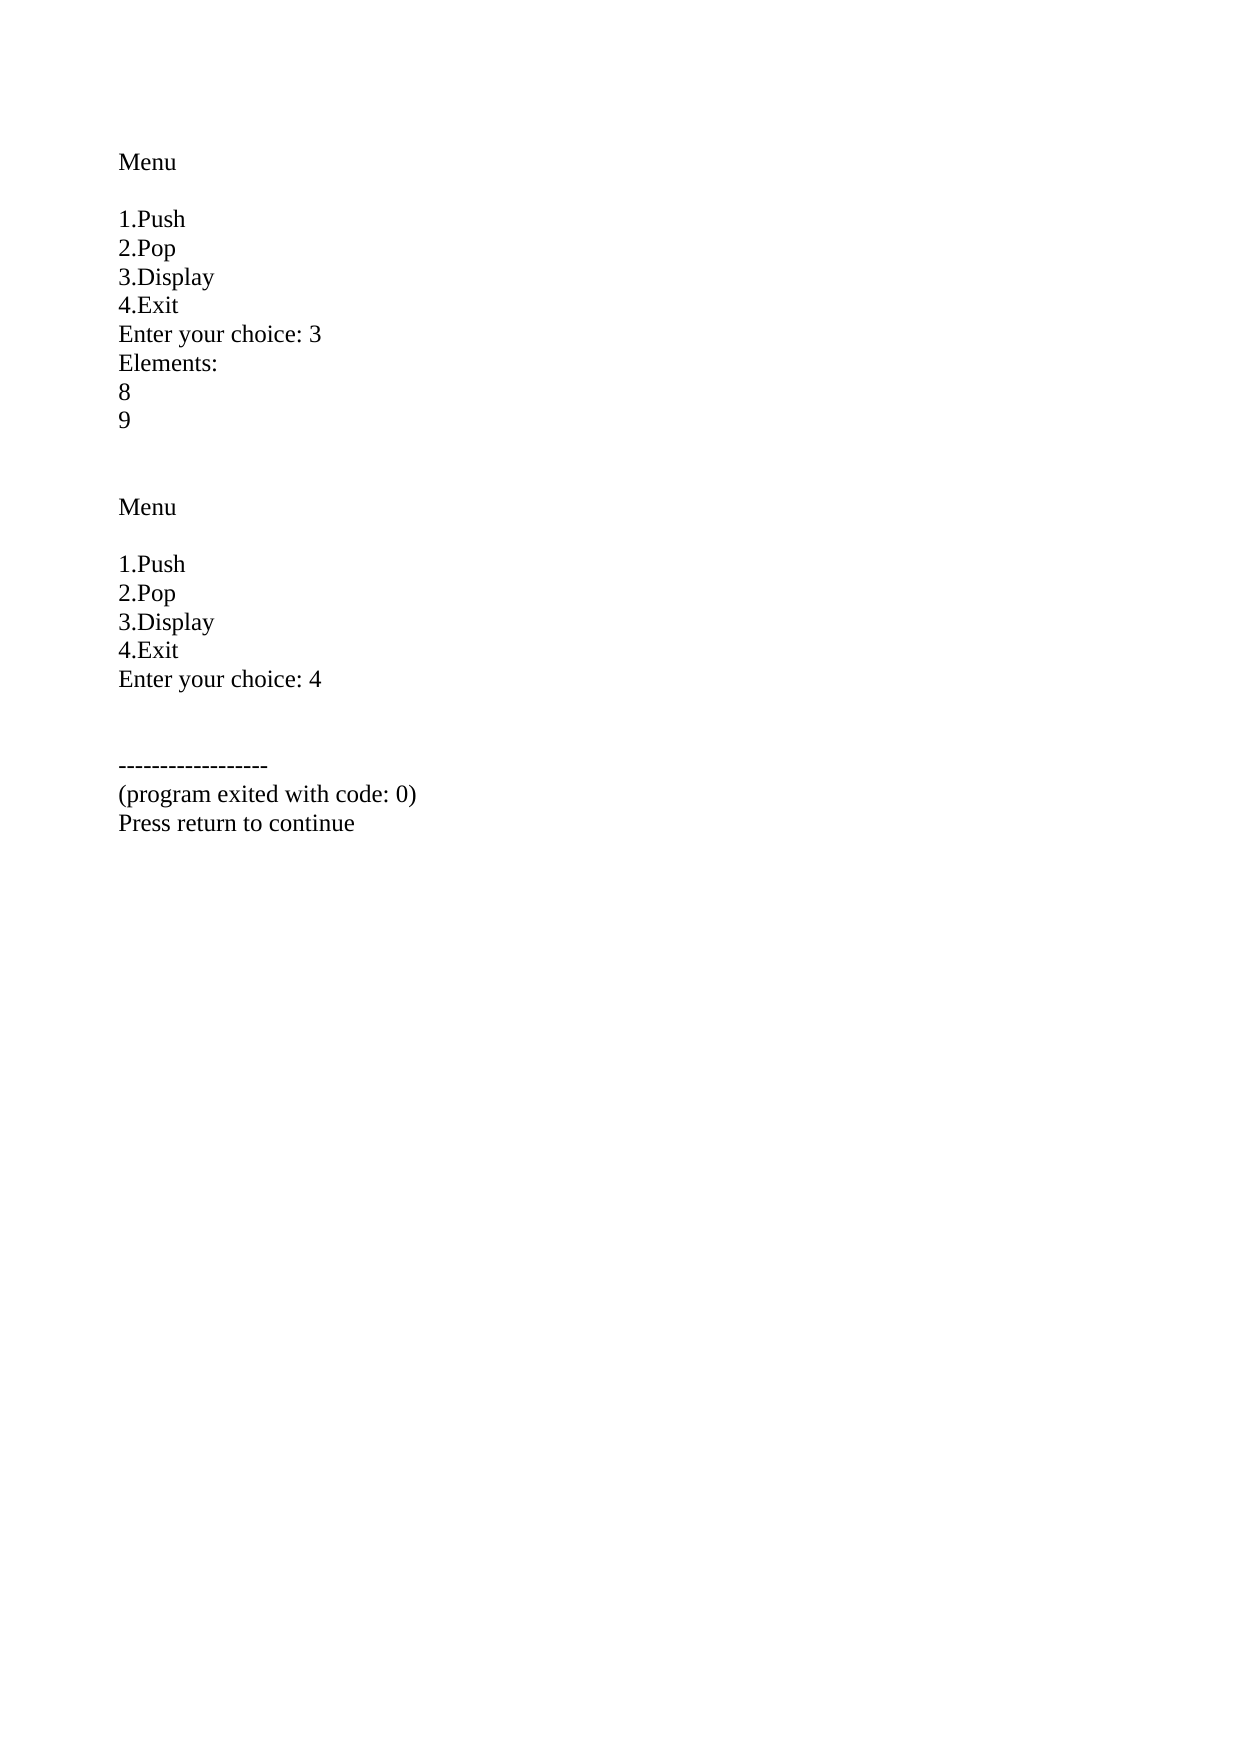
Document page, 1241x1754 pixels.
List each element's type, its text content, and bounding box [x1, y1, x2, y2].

text Press return to continue [118, 808, 1122, 837]
text 3.Display [118, 607, 1122, 636]
text 2.Pop [118, 233, 1122, 262]
text ------------------ [118, 751, 1122, 779]
text 1.Push [118, 204, 1122, 233]
text Enter your choice: 4 [118, 664, 1122, 693]
text Menu [118, 147, 1122, 176]
text 3.Display [118, 262, 1122, 291]
text 1.Push [118, 549, 1122, 578]
text 2.Pop [118, 578, 1122, 607]
text Elements: [118, 348, 1122, 377]
text 4.Exit [118, 291, 1122, 319]
text 4.Exit [118, 636, 1122, 664]
text 9 [118, 406, 1122, 434]
text 8 [118, 377, 1122, 406]
text Enter your choice: 3 [118, 319, 1122, 348]
text Menu [118, 492, 1122, 521]
text (program exited with code: 0) [118, 779, 1122, 808]
